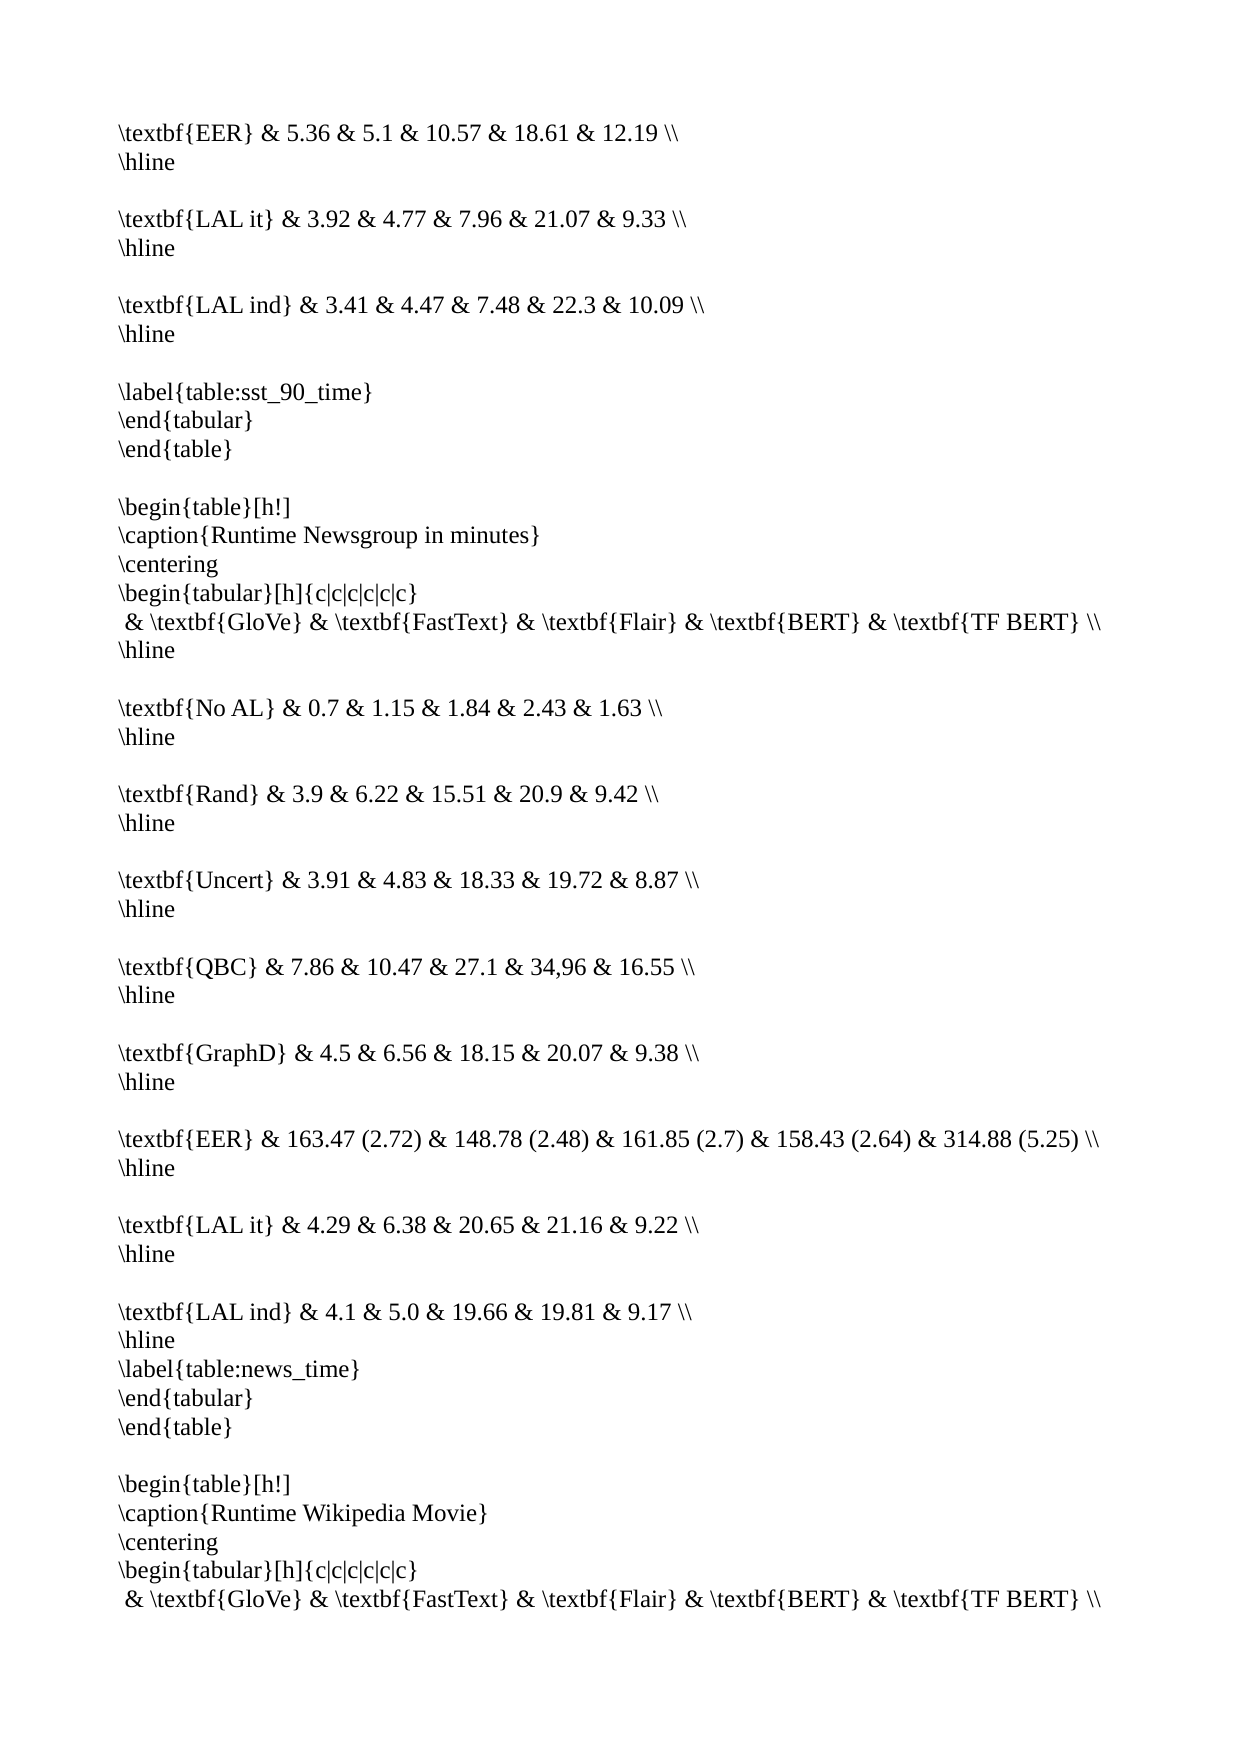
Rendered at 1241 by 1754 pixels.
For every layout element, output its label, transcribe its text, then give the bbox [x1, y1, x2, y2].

text \centering [118, 549, 1122, 578]
text \textbf{No AL} & 0.7 & 1.15 & 1.84 & 2.43 & 1.63 \\ [118, 693, 1122, 722]
text \begin{tabular}[h]{c|c|c|c|c|c} [118, 578, 1122, 607]
text \hline [118, 233, 1122, 262]
text \textbf{LAL ind} & 4.1 & 5.0 & 19.66 & 19.81 & 9.17 \\ [118, 1297, 1122, 1326]
text \hline [118, 319, 1122, 348]
text \hline [118, 1326, 1122, 1354]
text \end{tabular} [118, 406, 1122, 434]
text \end{table} [118, 434, 1122, 463]
text \hline [118, 1239, 1122, 1268]
text \hline [118, 1067, 1122, 1096]
text \begin{tabular}[h]{c|c|c|c|c|c} [118, 1556, 1122, 1584]
text \centering [118, 1527, 1122, 1556]
text \hline [118, 894, 1122, 923]
text \hline [118, 1153, 1122, 1182]
text \end{table} [118, 1412, 1122, 1441]
text \label{table:news_time} [118, 1354, 1122, 1383]
text \hline [118, 722, 1122, 751]
text \end{tabular} [118, 1383, 1122, 1412]
text \hline [118, 636, 1122, 664]
text \textbf{GraphD} & 4.5 & 6.56 & 18.15 & 20.07 & 9.38 \\ [118, 1038, 1122, 1067]
text \caption{Runtime Wikipedia Movie} [118, 1498, 1122, 1527]
text \textbf{LAL it} & 4.29 & 6.38 & 20.65 & 21.16 & 9.22 \\ [118, 1211, 1122, 1239]
text \hline [118, 981, 1122, 1009]
text \textbf{QBC} & 7.86 & 10.47 & 27.1 & 34,96 & 16.55 \\ [118, 952, 1122, 981]
text \textbf{EER} & 163.47 (2.72) & 148.78 (2.48) & 161.85 (2.7) & 158.43 (2.64) & 314.88 (5.25) \\ [118, 1124, 1122, 1153]
text & \textbf{GloVe} & \textbf{FastText} & \textbf{Flair} & \textbf{BERT} & \textbf{TF BERT} \\ [118, 607, 1122, 636]
text \hline [118, 808, 1122, 837]
text \label{table:sst_90_time} [118, 377, 1122, 406]
text & \textbf{GloVe} & \textbf{FastText} & \textbf{Flair} & \textbf{BERT} & \textbf{TF BERT} \\ [118, 1584, 1122, 1613]
text \textbf{EER} & 5.36 & 5.1 & 10.57 & 18.61 & 12.19 \\ [118, 118, 1122, 147]
text \textbf{Uncert} & 3.91 & 4.83 & 18.33 & 19.72 & 8.87 \\ [118, 866, 1122, 894]
text \begin{table}[h!] [118, 1469, 1122, 1498]
text \textbf{LAL ind} & 3.41 & 4.47 & 7.48 & 22.3 & 10.09 \\ [118, 291, 1122, 319]
text \textbf{Rand} & 3.9 & 6.22 & 15.51 & 20.9 & 9.42 \\ [118, 779, 1122, 808]
text \caption{Runtime Newsgroup in minutes} [118, 521, 1122, 549]
text \begin{table}[h!] [118, 492, 1122, 521]
text \textbf{LAL it} & 3.92 & 4.77 & 7.96 & 21.07 & 9.33 \\ [118, 204, 1122, 233]
text \hline [118, 147, 1122, 176]
